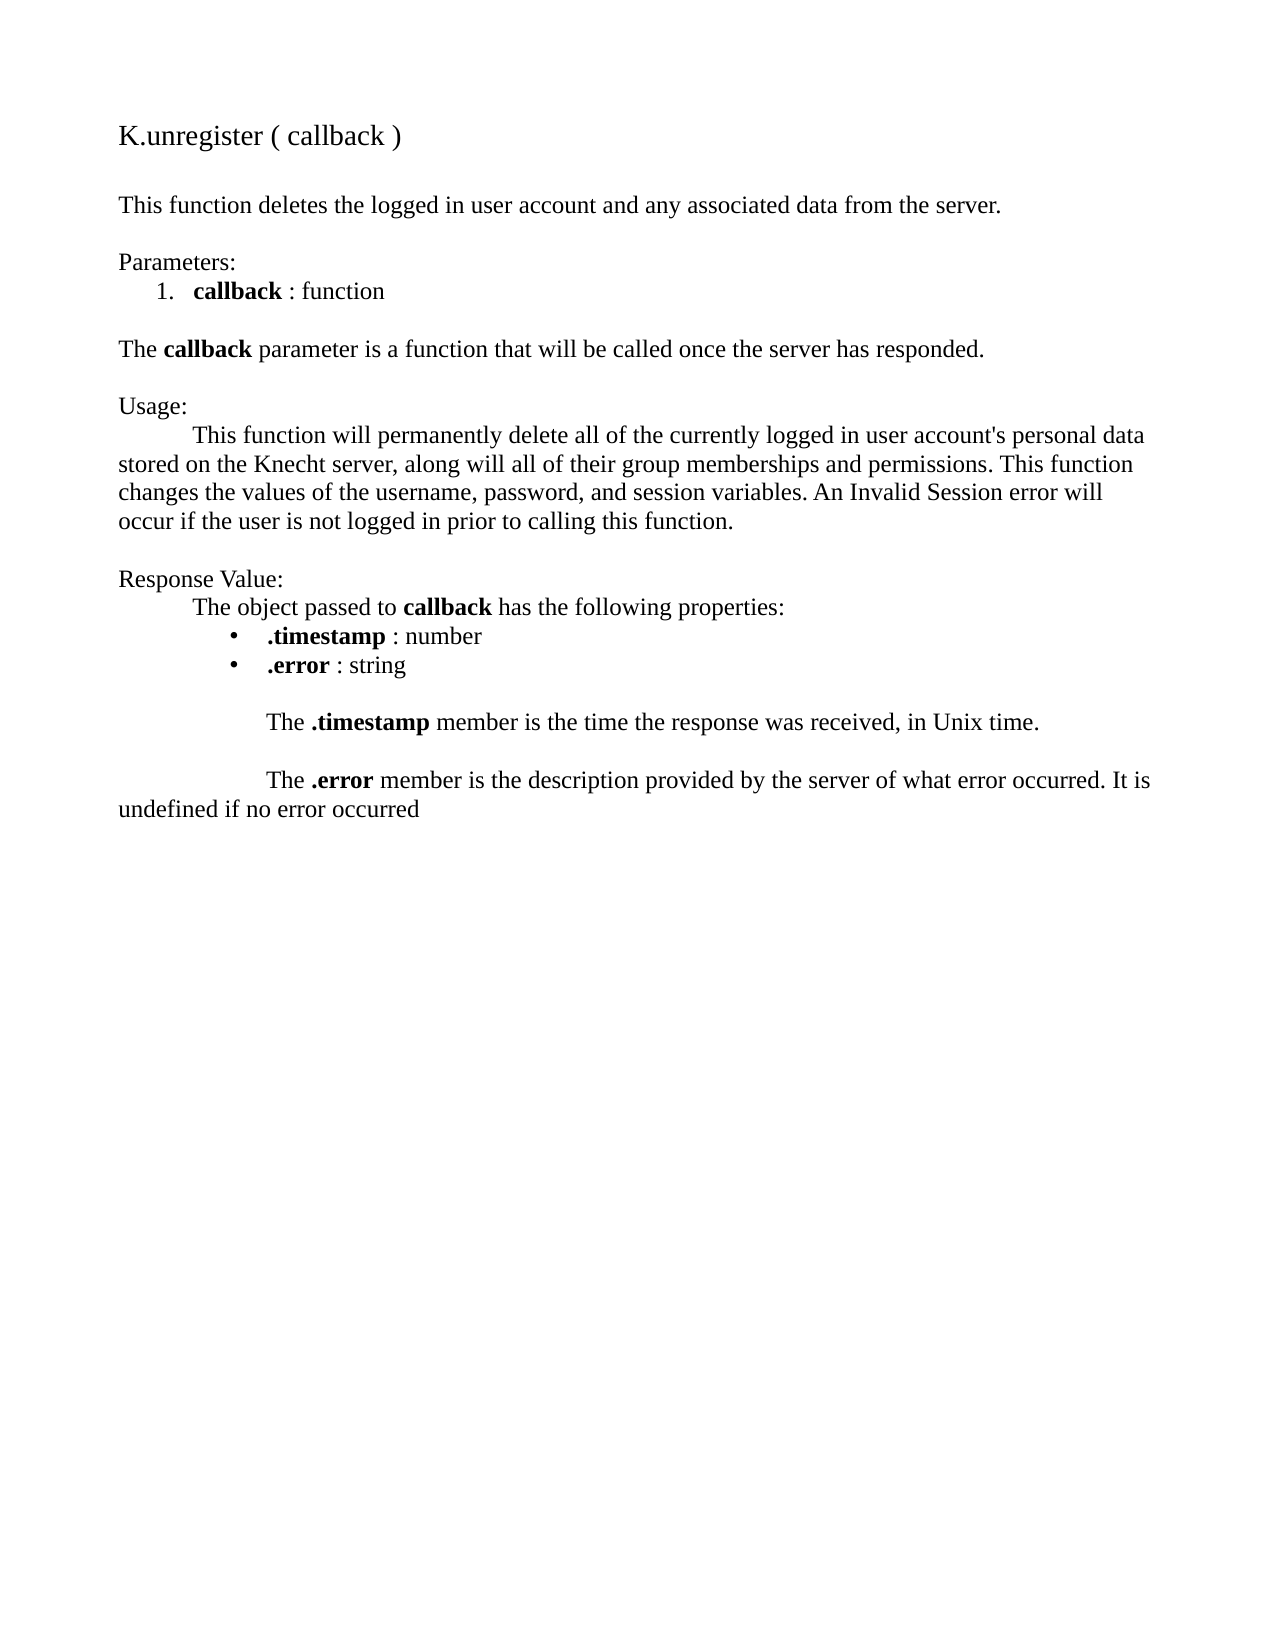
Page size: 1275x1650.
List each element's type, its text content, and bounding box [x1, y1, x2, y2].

list .timestamp : number [229, 621, 1157, 650]
text The object passed to callback has the following properties: [118, 592, 1157, 621]
text Parameters: [118, 247, 1157, 276]
text The .error member is the description provided by the server of what error occurred. It is undefined if no error occurred [118, 765, 1157, 822]
list .error : string [229, 650, 1157, 679]
text Usage: [118, 391, 1157, 420]
text K.unregister ( callback ) [118, 118, 1157, 152]
text This function deletes the logged in user account and any associated data from the server. [118, 190, 1157, 219]
text The .timestamp member is the time the response was received, in Unix time. [118, 707, 1157, 736]
text Response Value: [118, 564, 1157, 592]
list callback : function [156, 276, 1157, 305]
text This function will permanently delete all of the currently logged in user account's personal data stored on the Knecht server, along will all of their group memberships and permissions. This function changes the values of the username, password, and session variables. An Invalid Session error will occur if the user is not logged in prior to calling this function. [118, 420, 1157, 535]
text The callback parameter is a function that will be called once the server has responded. [118, 334, 1157, 362]
